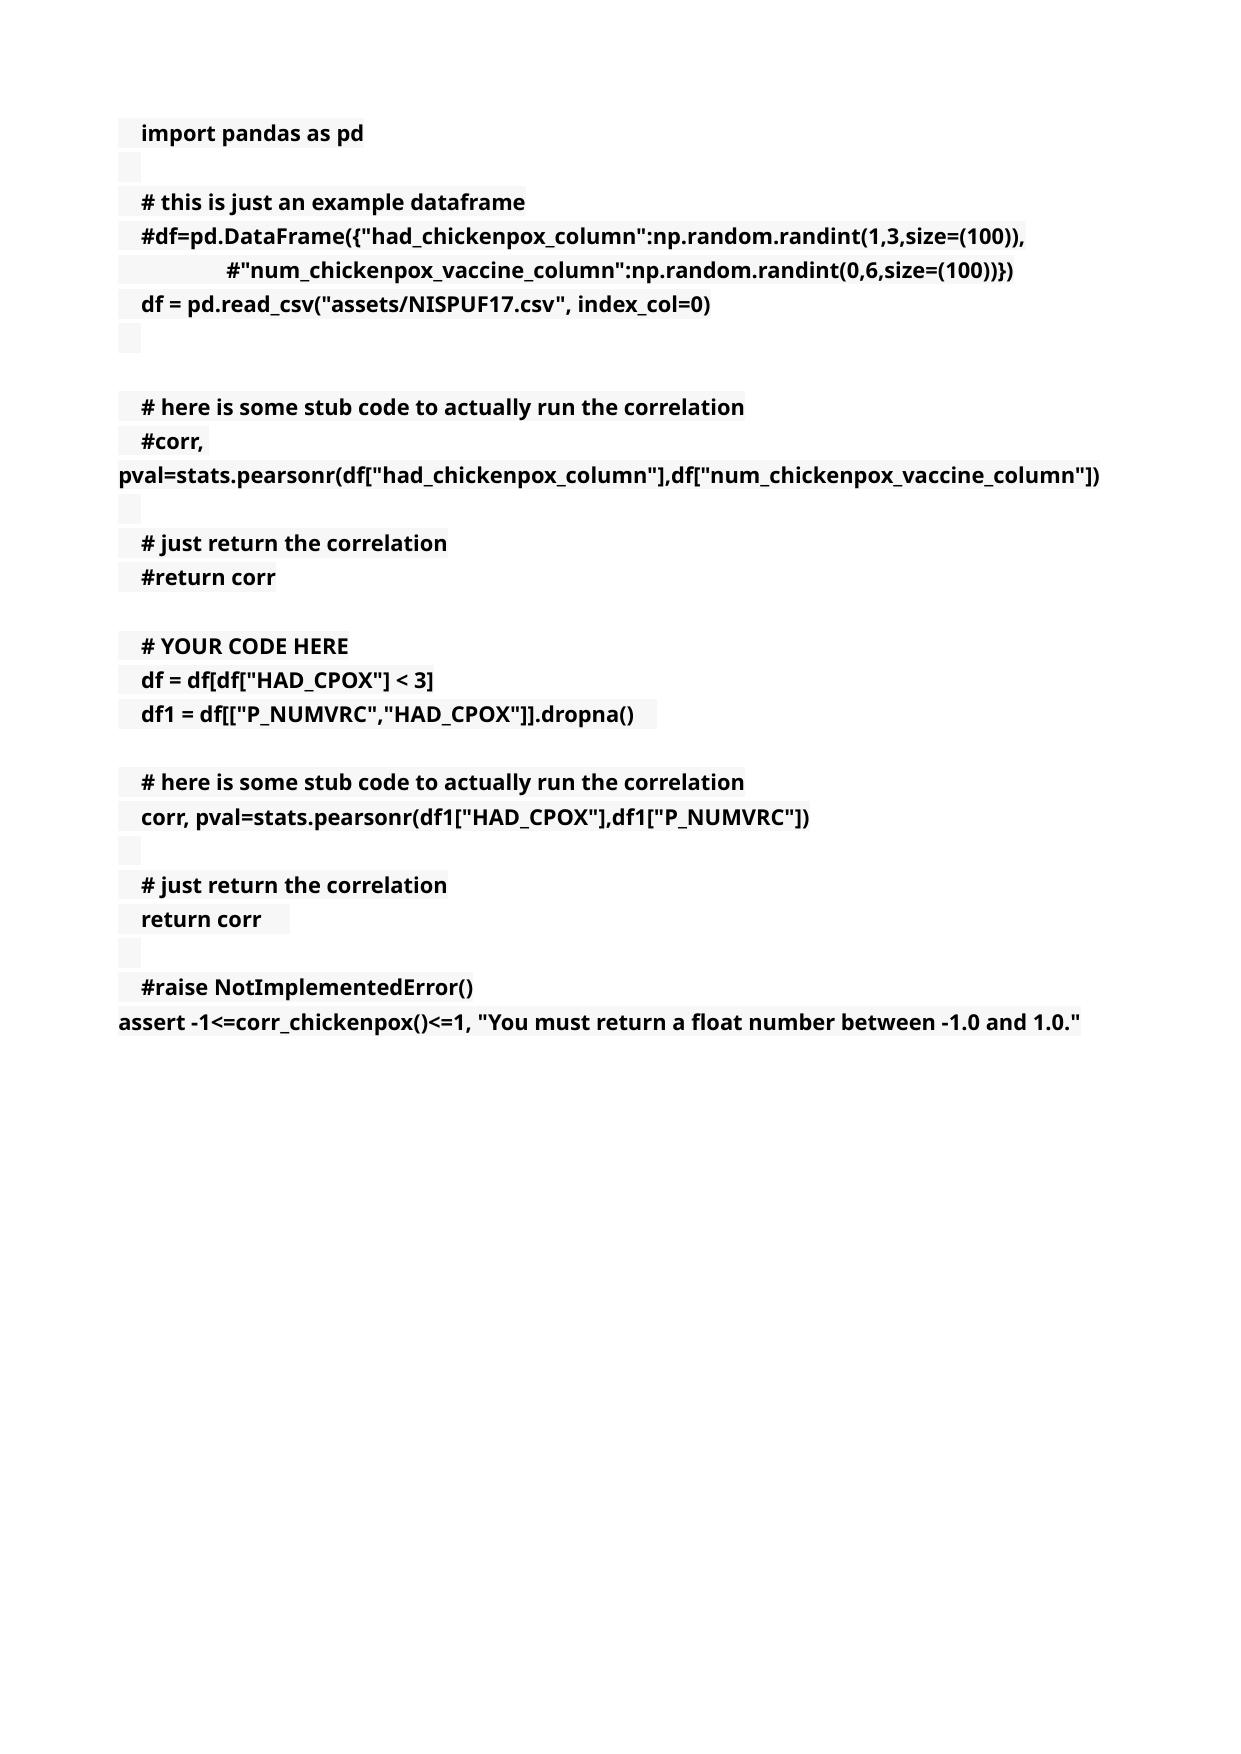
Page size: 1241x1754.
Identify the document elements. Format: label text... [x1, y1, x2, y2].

text #"num_chickenpox_vaccine_column":np.random.randint(0,6,size=(100))}) [118, 255, 1122, 284]
text # here is some stub code to actually run the correlation [118, 767, 1122, 797]
text assert -1<=corr_chickenpox()<=1, "You must return a float number between -1.0 and 1.0." [118, 1006, 1122, 1036]
text corr, pval=stats.pearsonr(df1["HAD_CPOX"],df1["P_NUMVRC"]) [118, 801, 1122, 831]
text ​ [118, 733, 1122, 763]
text ​ [118, 1041, 1122, 1070]
text ​ [118, 596, 1122, 626]
text df = pd.read_csv("assets/NISPUF17.csv", index_col=0) [118, 289, 1122, 319]
text #df=pd.DataFrame({"had_chickenpox_column":np.random.randint(1,3,size=(100)), [118, 221, 1122, 250]
text df1 = df[["P_NUMVRC","HAD_CPOX"]].dropna() [118, 699, 1122, 729]
text #corr, pval=stats.pearsonr(df["had_chickenpox_column"],df["num_chickenpox_vaccine_column"]) [118, 426, 1122, 489]
text #return corr [118, 562, 1122, 592]
text ​ [118, 357, 1122, 387]
text import pandas as pd [118, 118, 1122, 148]
text # this is just an example dataframe [118, 186, 1122, 216]
text return corr [118, 904, 1122, 934]
text # YOUR CODE HERE [118, 631, 1122, 660]
text # just return the correlation [118, 528, 1122, 558]
text # here is some stub code to actually run the correlation [118, 391, 1122, 421]
text df = df[df["HAD_CPOX"] < 3] [118, 665, 1122, 694]
text # just return the correlation [118, 870, 1122, 899]
text #raise NotImplementedError() [118, 972, 1122, 1002]
